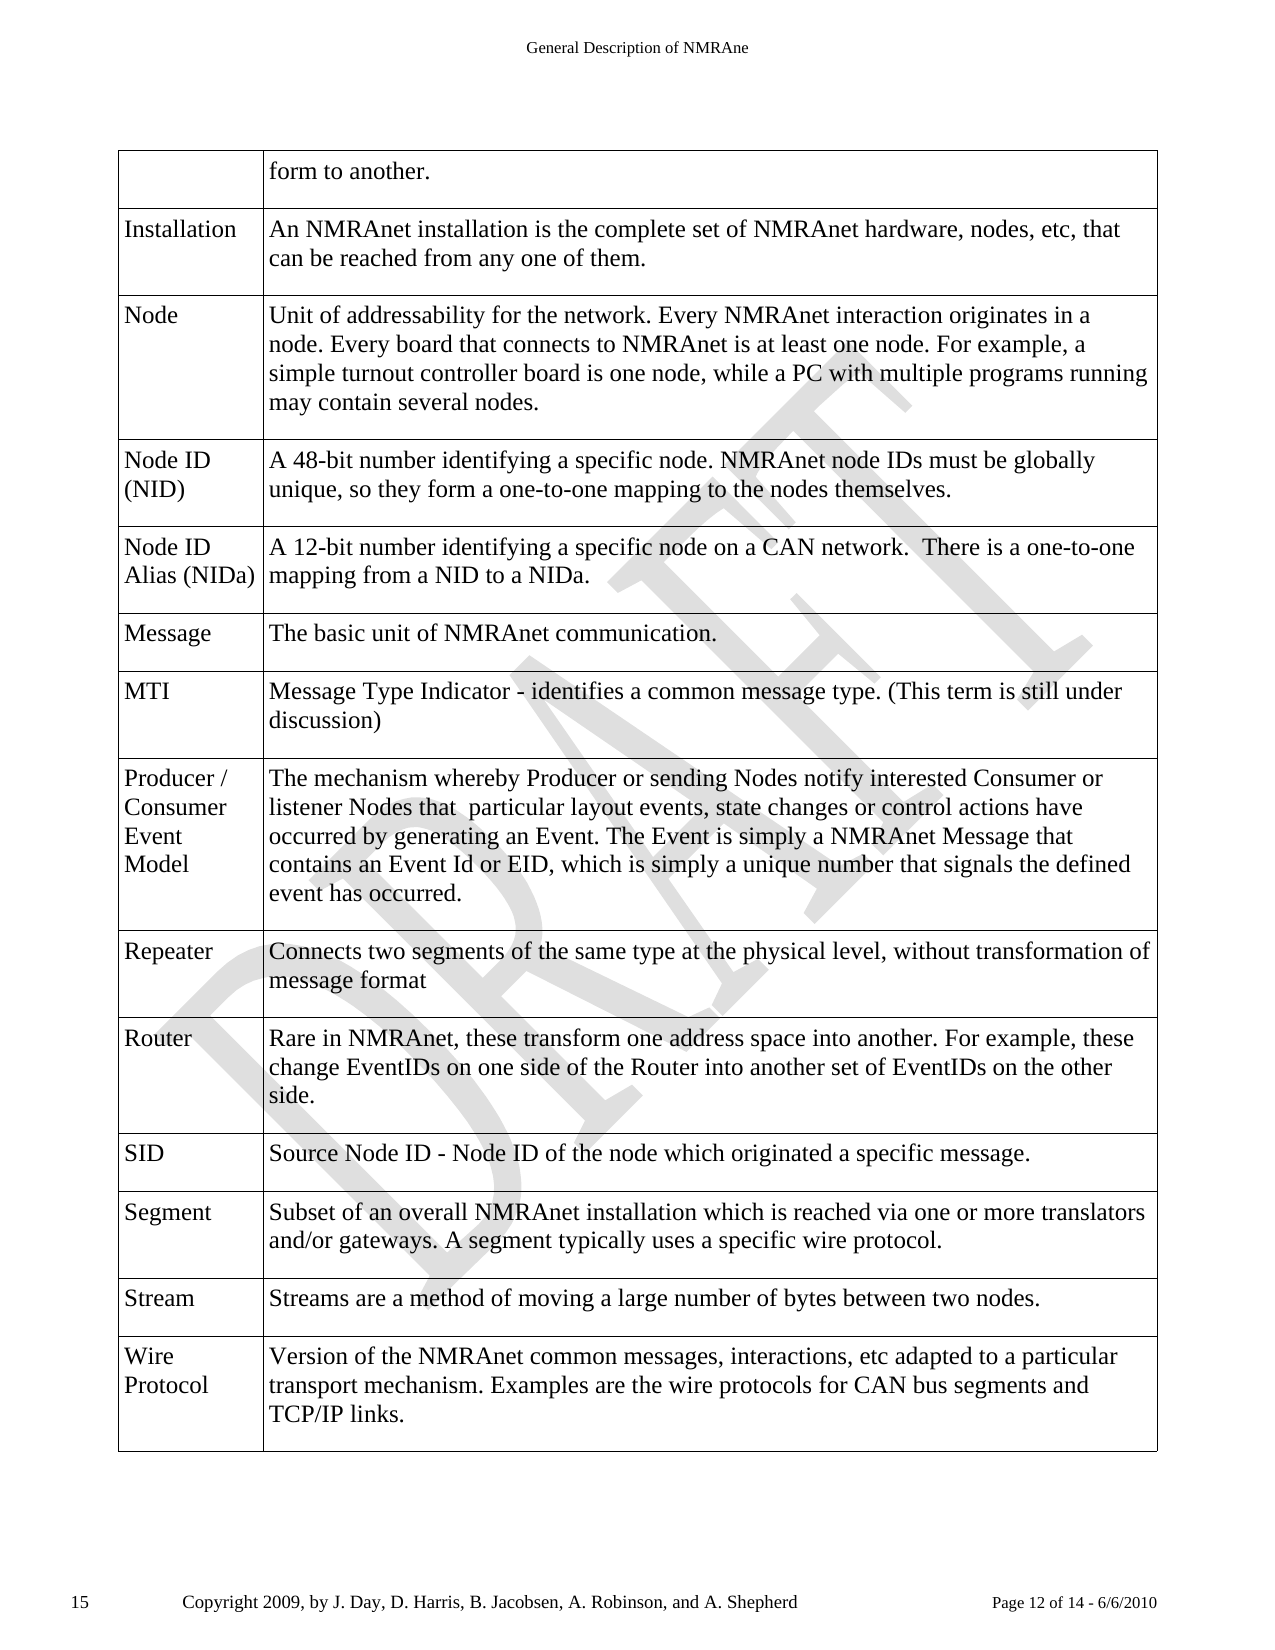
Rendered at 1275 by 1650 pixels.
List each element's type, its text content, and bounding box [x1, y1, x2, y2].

table_cell Repeater [119, 931, 263, 1017]
table_cell Node ID Alias (NIDa) [119, 527, 263, 613]
table_cell Streams are a method of moving a large number of bytes between two nodes. [264, 1279, 1157, 1336]
table_cell Stream [119, 1279, 263, 1336]
table_cell Message Type Indicator - identifies a common message type. (This term is still under discussion) [264, 672, 565, 757]
table_cell A 48-bit number identifying a specific node. NMRAnet node IDs must be globally unique, so they form a one-to-one mapping to the nodes themselves. [844, 440, 1157, 526]
table_cell Wire Protocol [119, 1337, 263, 1451]
table_cell Message Type Indicator - identifies a common message type. (This term is still under discussion) [800, 672, 1157, 757]
table_cell A 12-bit number identifying a specific node on a CAN network. There is a one-to-one mapping from a NID to a NIDa. [931, 527, 1157, 613]
table_cell Connects two segments of the same type at the physical level, without transformation of message format [437, 931, 515, 977]
table_cell Subset of an overall NMRAnet installation which is reached via one or more translators and/or gateways. A segment typically uses a specific wire protocol. [388, 1192, 493, 1251]
table_cell Rare in NMRAnet, these transform one address space into another. For example, these change EventIDs on one side of the Router into another set of EventIDs on the other side. [524, 1018, 1157, 1133]
table_cell The mechanism whereby Producer or sending Nodes notify interested Consumer or listener Nodes that particular layout events, state changes or control actions have occurred by generating an Event. The Event is simply a NMRAnet Message that contains an Event Id or EID, which is simply a unique number that signals the defined event has occurred. [586, 759, 699, 856]
table_cell Installation [119, 209, 263, 295]
table_cell [119, 151, 263, 208]
table_cell Version of the NMRAnet common messages, interactions, etc adapted to a particular transport mechanism. Examples are the wire protocols for CAN bus segments and TCP/IP links. [264, 1337, 1157, 1451]
table_cell Router [119, 1018, 263, 1133]
table_cell A 48-bit number identifying a specific node. NMRAnet node IDs must be globally unique, so they form a one-to-one mapping to the nodes themselves. [264, 440, 784, 526]
table_cell Node [119, 296, 263, 439]
table_cell [819, 614, 1032, 671]
table_cell Message [119, 614, 263, 671]
table_cell Connects two segments of the same type at the physical level, without transformation of message format [502, 972, 615, 1017]
table_cell Rare in NMRAnet, these transform one address space into another. For example, these change EventIDs on one side of the Router into another set of EventIDs on the other side. [264, 1018, 473, 1133]
table_cell Unit of addressability for the network. Every NMRAnet interaction originates in a node. Every board that connects to NMRAnet is at least one node. For example, a simple turnout controller board is one node, while a PC with multiple programs running may contain several nodes. [264, 296, 1157, 439]
table_cell Source Node ID - Node ID of the node which originated a specific message. [264, 1134, 344, 1191]
table_cell A 48-bit number identifying a specific node. NMRAnet node IDs must be globally unique, so they form a one-to-one mapping to the nodes themselves. [757, 440, 887, 526]
table_cell A 12-bit number identifying a specific node on a CAN network. There is a one-to-one mapping from a NID to a NIDa. [665, 527, 974, 613]
table_cell [717, 614, 818, 671]
table_cell Message Type Indicator - identifies a common message type. (This term is still under discussion) [556, 672, 817, 757]
table_cell Subset of an overall NMRAnet installation which is reached via one or more translators and/or gateways. A segment typically uses a specific wire protocol. [264, 1192, 429, 1277]
table_cell Connects two segments of the same type at the physical level, without transformation of message format [706, 931, 1157, 1017]
table_cell The mechanism whereby Producer or sending Nodes notify interested Consumer or listener Nodes that particular layout events, state changes or control actions have occurred by generating an Event. The Event is simply a NMRAnet Message that contains an Event Id or EID, which is simply a unique number that signals the defined event has occurred. [670, 759, 1157, 930]
table_cell Connects two segments of the same type at the physical level, without transformation of message format [541, 931, 722, 1017]
table_cell Connects two segments of the same type at the physical level, without transformation of message format [264, 931, 480, 1017]
table_cell Source Node ID - Node ID of the node which originated a specific message. [509, 1134, 1157, 1191]
table_cell An NMRAnet installation is the complete set of NMRAnet hardware, nodes, etc, that can be reached from any one of them. [264, 209, 1157, 295]
table_cell Subset of an overall NMRAnet installation which is reached via one or more translators and/or gateways. A segment typically uses a specific wire protocol. [463, 1192, 1157, 1277]
table_cell Message Type Indicator - identifies a common message type. (This term is still under discussion) [547, 703, 625, 757]
table_cell The mechanism whereby Producer or sending Nodes notify interested Consumer or listener Nodes that particular layout events, state changes or control actions have occurred by generating an Event. The Event is simply a NMRAnet Message that contains an Event Id or EID, which is simply a unique number that signals the defined event has occurred. [366, 828, 515, 930]
table_cell form to another. [264, 151, 1157, 208]
table_cell Source Node ID - Node ID of the node which originated a specific message. [330, 1134, 494, 1191]
table_cell The basic unit of NMRAnet communication. [264, 614, 731, 671]
table_cell Segment [119, 1192, 263, 1277]
table_cell The mechanism whereby Producer or sending Nodes notify interested Consumer or listener Nodes that particular layout events, state changes or control actions have occurred by generating an Event. The Event is simply a NMRAnet Message that contains an Event Id or EID, which is simply a unique number that signals the defined event has occurred. [264, 759, 684, 930]
table_cell Rare in NMRAnet, these transform one address space into another. For example, these change EventIDs on one side of the Router into another set of EventIDs on the other side. [418, 1018, 584, 1133]
table_cell Node ID (NID) [119, 440, 263, 526]
table_cell Connects two segments of the same type at the physical level, without transformation of message format [264, 978, 366, 1017]
table_cell A 12-bit number identifying a specific node on a CAN network. There is a one-to-one mapping from a NID to a NIDa. [264, 527, 673, 613]
table_cell Producer / Consumer Event Model [119, 759, 263, 930]
table_cell MTI [119, 672, 263, 757]
table_cell SID [119, 1134, 263, 1191]
table_cell [1018, 614, 1157, 671]
